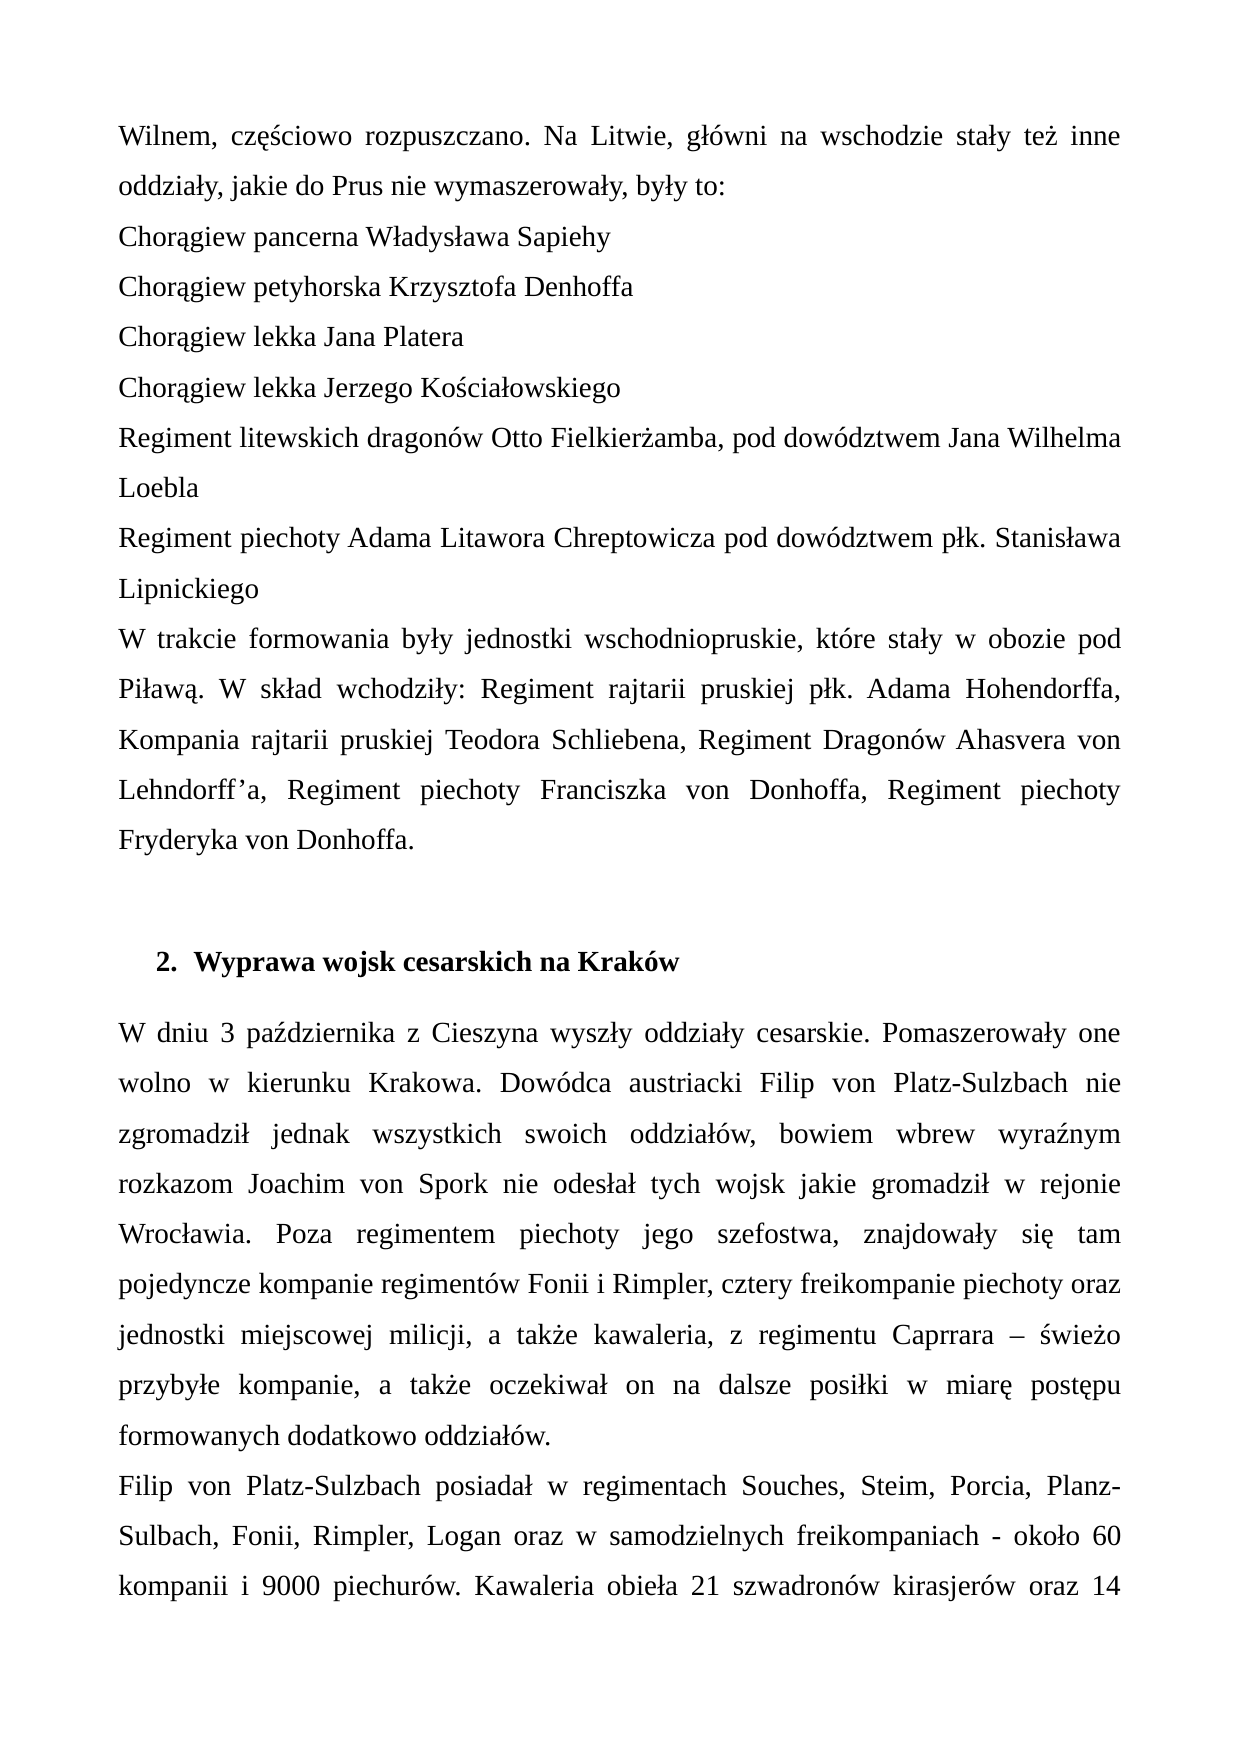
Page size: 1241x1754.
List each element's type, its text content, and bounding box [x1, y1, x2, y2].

text Regiment piechoty Adama Litawora Chreptowicza pod dowództwem płk. Stanisława Lipnickiego [118, 521, 1122, 604]
text Chorągiew petyhorska Krzysztofa Denhoffa [118, 269, 1122, 303]
text Wilnem, częściowo rozpuszczano. Na Litwie, główni na wschodzie stały też inne oddziały, jakie do Prus nie wymaszerowały, były to: [118, 118, 1122, 202]
text Chorągiew lekka Jana Platera [118, 319, 1122, 353]
text W dniu 3 października z Cieszyna wyszły oddziały cesarskie. Pomaszerowały one wolno w kierunku Krakowa. Dowódca austriacki Filip von Platz-Sulzbach nie zgromadził jednak wszystkich swoich oddziałów, bowiem wbrew wyraźnym rozkazom Joachim von Spork nie odesłał tych wojsk jakie gromadził w rejonie Wrocławia. Poza regimentem piechoty jego szefostwa, znajdowały się tam pojedyncze kompanie regimentów Fonii i Rimpler, cztery freikompanie piechoty oraz jednostki miejscowej milicji, a także kawaleria, z regimentu Caprrara – świeżo przybyłe kompanie, a także oczekiwał on na dalsze posiłki w miarę postępu formowanych dodatkowo oddziałów. [118, 1015, 1122, 1451]
text Filip von Platz-Sulzbach posiadał w regimentach Souches, Steim, Porcia, Planz-Sulbach, Fonii, Rimpler, Logan oraz w samodzielnych freikompaniach - około 60 kompanii i 9000 piechurów. Kawaleria obieła 21 szwadronów kirasjerów oraz 14 [118, 1468, 1122, 1602]
text Regiment litewskich dragonów Otto Fielkierżamba, pod dowództwem Jana Wilhelma Loebla [118, 420, 1122, 504]
text Chorągiew lekka Jerzego Kościałowskiego [118, 370, 1122, 403]
text W trakcie formowania były jednostki wschodniopruskie, które stały w obozie pod Piławą. W skład wchodziły: Regiment rajtarii pruskiej płk. Adama Hohendorffa, Kompania rajtarii pruskiej Teodora Schliebena, Regiment Dragonów Ahasvera von Lehndorff’a, Regiment piechoty Franciszka von Donhoffa, Regiment piechoty Fryderyka von Donhoffa. [118, 621, 1122, 856]
text Chorągiew pancerna Władysława Sapiehy [118, 219, 1122, 252]
list Wyprawa wojsk cesarskich na Kraków [156, 944, 1122, 977]
